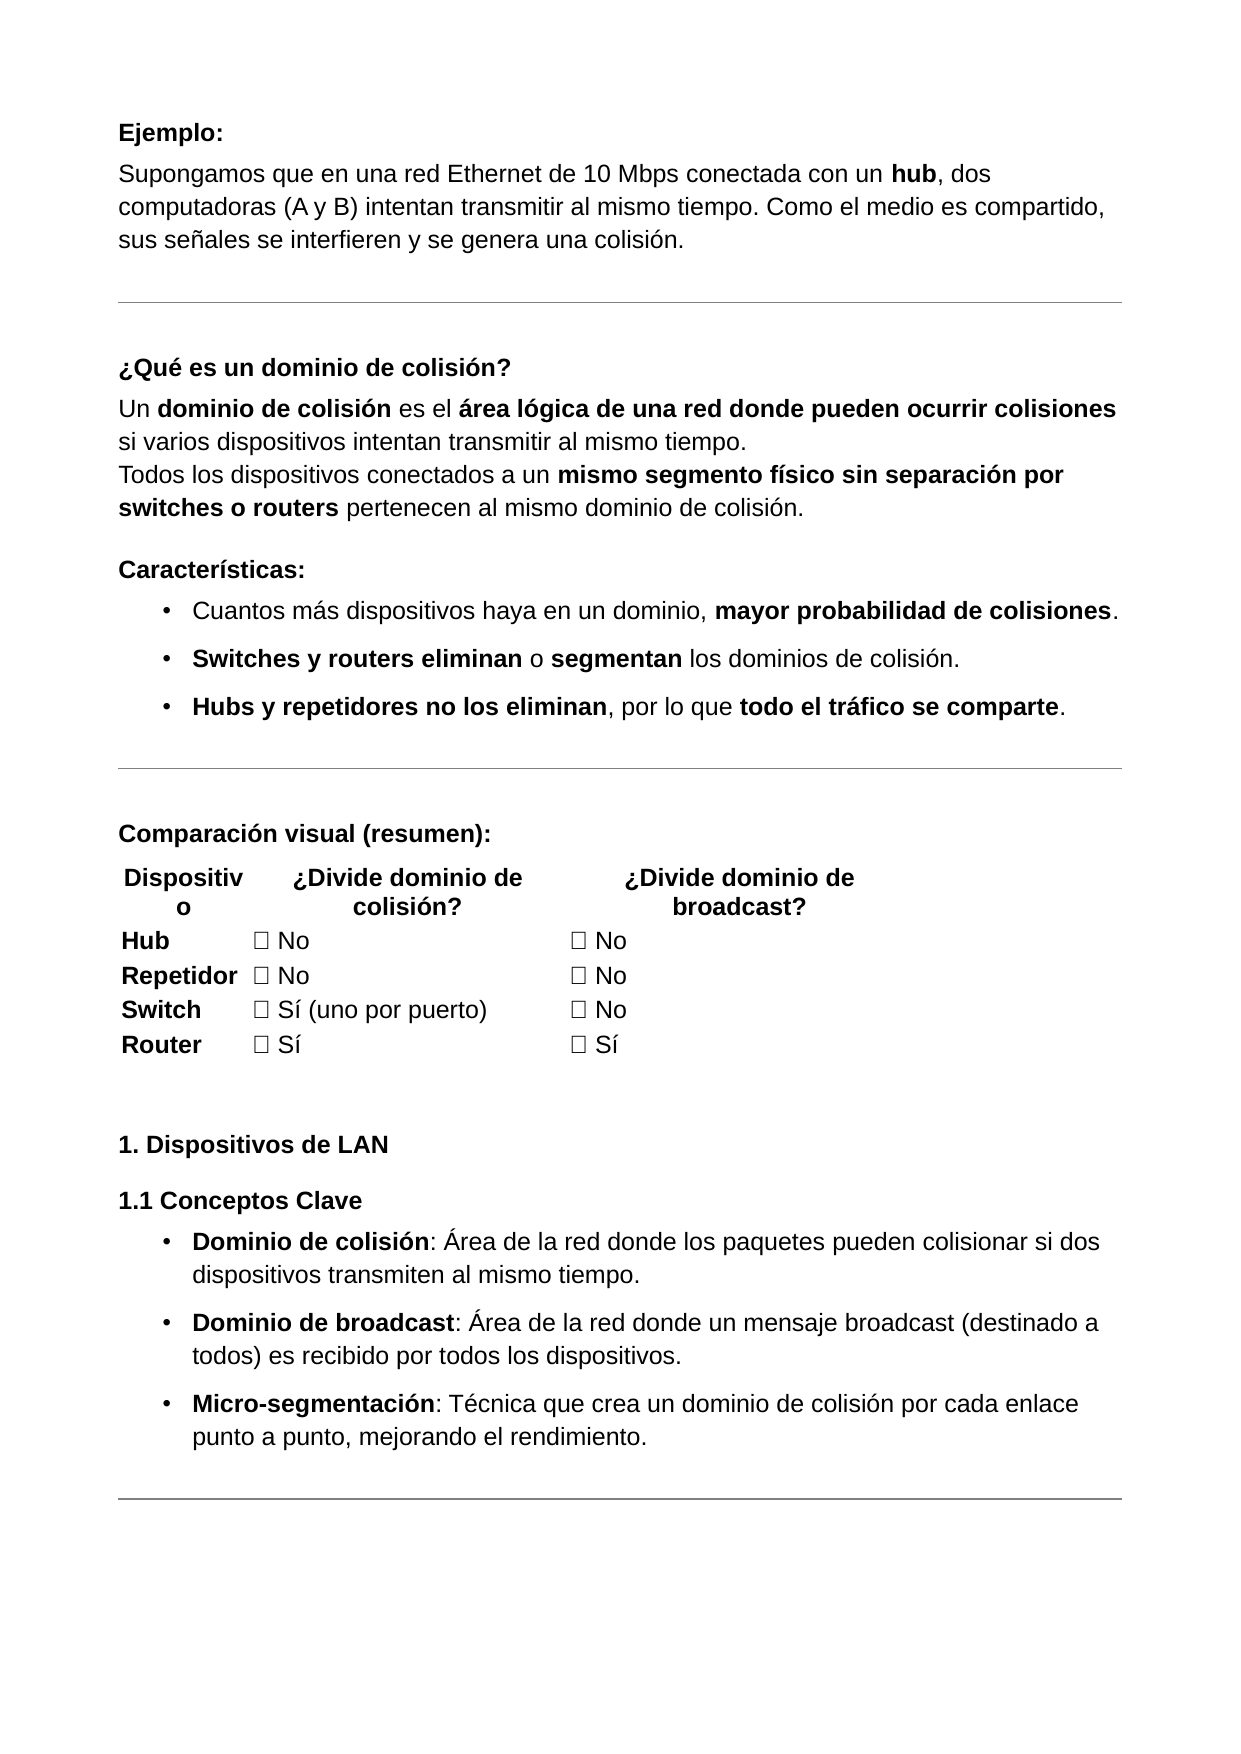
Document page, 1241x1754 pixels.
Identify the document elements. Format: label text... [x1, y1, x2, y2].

subtitle 1.1 Conceptos Clave [118, 1186, 1122, 1215]
table_cell Hub [118, 924, 249, 958]
table_cell ✅ Sí (uno por puerto) [249, 993, 566, 1027]
list Micro-segmentación: Técnica que crea un dominio de colisión por cada enlace punto a punto, mejorando el rendimiento. [162, 1389, 1122, 1451]
list Cuantos más dispositivos haya en un dominio, mayor probabilidad de colisiones. [162, 596, 1122, 625]
table_cell ❌ No [249, 958, 566, 993]
table_header Dispositivo [118, 860, 249, 923]
table_cell ❌ No [249, 924, 566, 958]
table_cell ❌ No [566, 993, 913, 1027]
text Supongamos que en una red Ethernet de 10 Mbps conectada con un hub, dos computadoras (A y B) intentan transmitir al mismo tiempo. Como el medio es compartido, sus señales se interfieren y se genera una colisión. [118, 159, 1122, 254]
table_cell ❌ No [566, 924, 913, 958]
subtitle ¿Qué es un dominio de colisión? [118, 352, 1122, 381]
table_cell ❌ No [566, 958, 913, 993]
subtitle Ejemplo: [118, 118, 1122, 147]
table_cell ✅ Sí [566, 1027, 913, 1062]
table_cell Repetidor [118, 958, 249, 993]
list Hubs y repetidores no los eliminan, por lo que todo el tráfico se comparte. [162, 692, 1122, 721]
table_header ¿Divide dominio de broadcast? [566, 860, 913, 923]
subtitle Comparación visual (resumen): [118, 819, 1122, 848]
list Switches y routers eliminan o segmentan los dominios de colisión. [162, 644, 1122, 673]
list Dominio de colisión: Área de la red donde los paquetes pueden colisionar si dos dispositivos transmiten al mismo tiempo. [162, 1227, 1122, 1289]
subtitle Características: [118, 555, 1122, 584]
table_header ¿Divide dominio de colisión? [249, 860, 566, 923]
table_cell Switch [118, 993, 249, 1027]
subtitle 1. Dispositivos de LAN [118, 1130, 1122, 1159]
table_cell Router [118, 1027, 249, 1062]
list Dominio de broadcast: Área de la red donde un mensaje broadcast (destinado a todos) es recibido por todos los dispositivos. [162, 1308, 1122, 1370]
table_cell ✅ Sí [249, 1027, 566, 1062]
text Un dominio de colisión es el área lógica de una red donde pueden ocurrir colisiones si varios dispositivos intentan transmitir al mismo tiempo. Todos los dispositivos conectados a un mismo segmento físico sin separación por switches o routers pertenecen al mismo dominio de colisión. [118, 394, 1122, 522]
